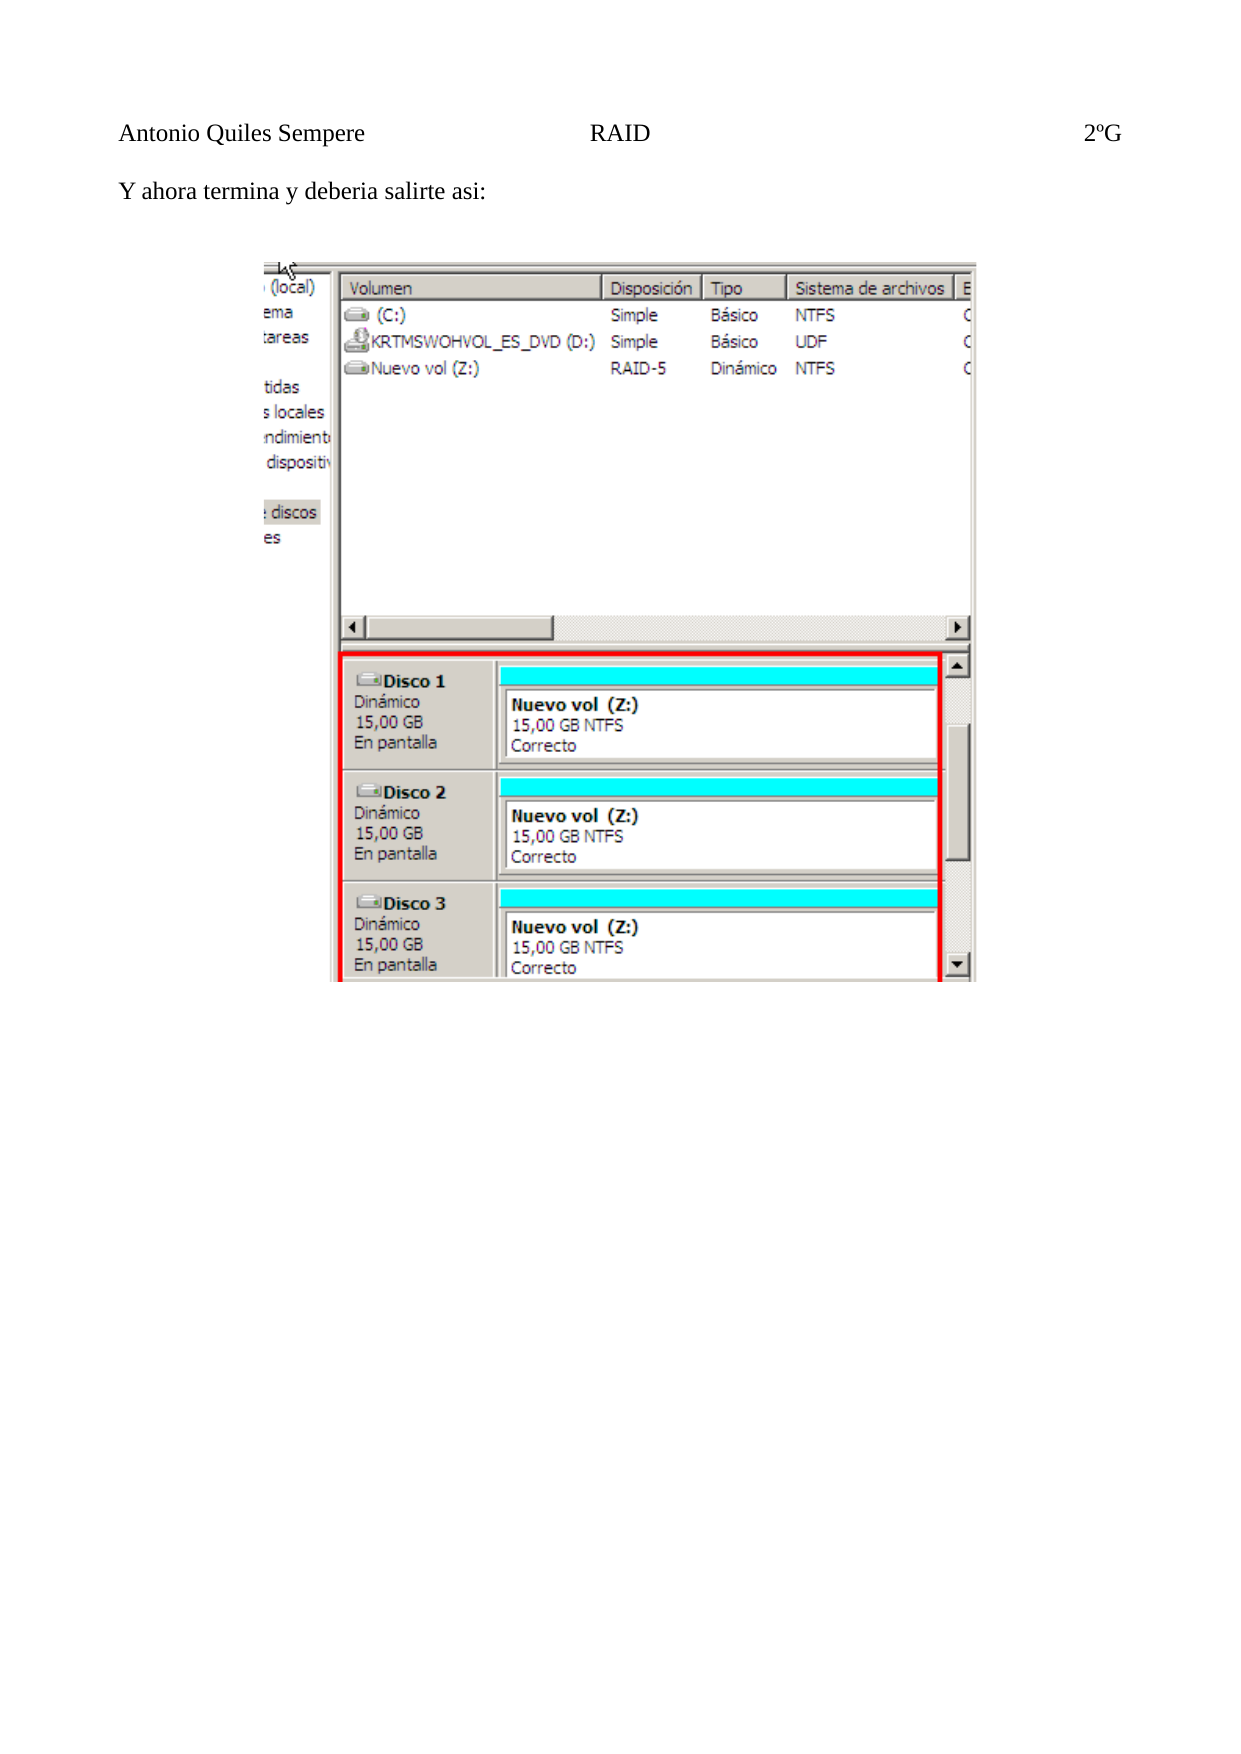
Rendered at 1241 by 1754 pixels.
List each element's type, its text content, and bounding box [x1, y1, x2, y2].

text Y ahora termina y deberia salirte asi: [118, 176, 1122, 205]
picture [263, 262, 977, 982]
